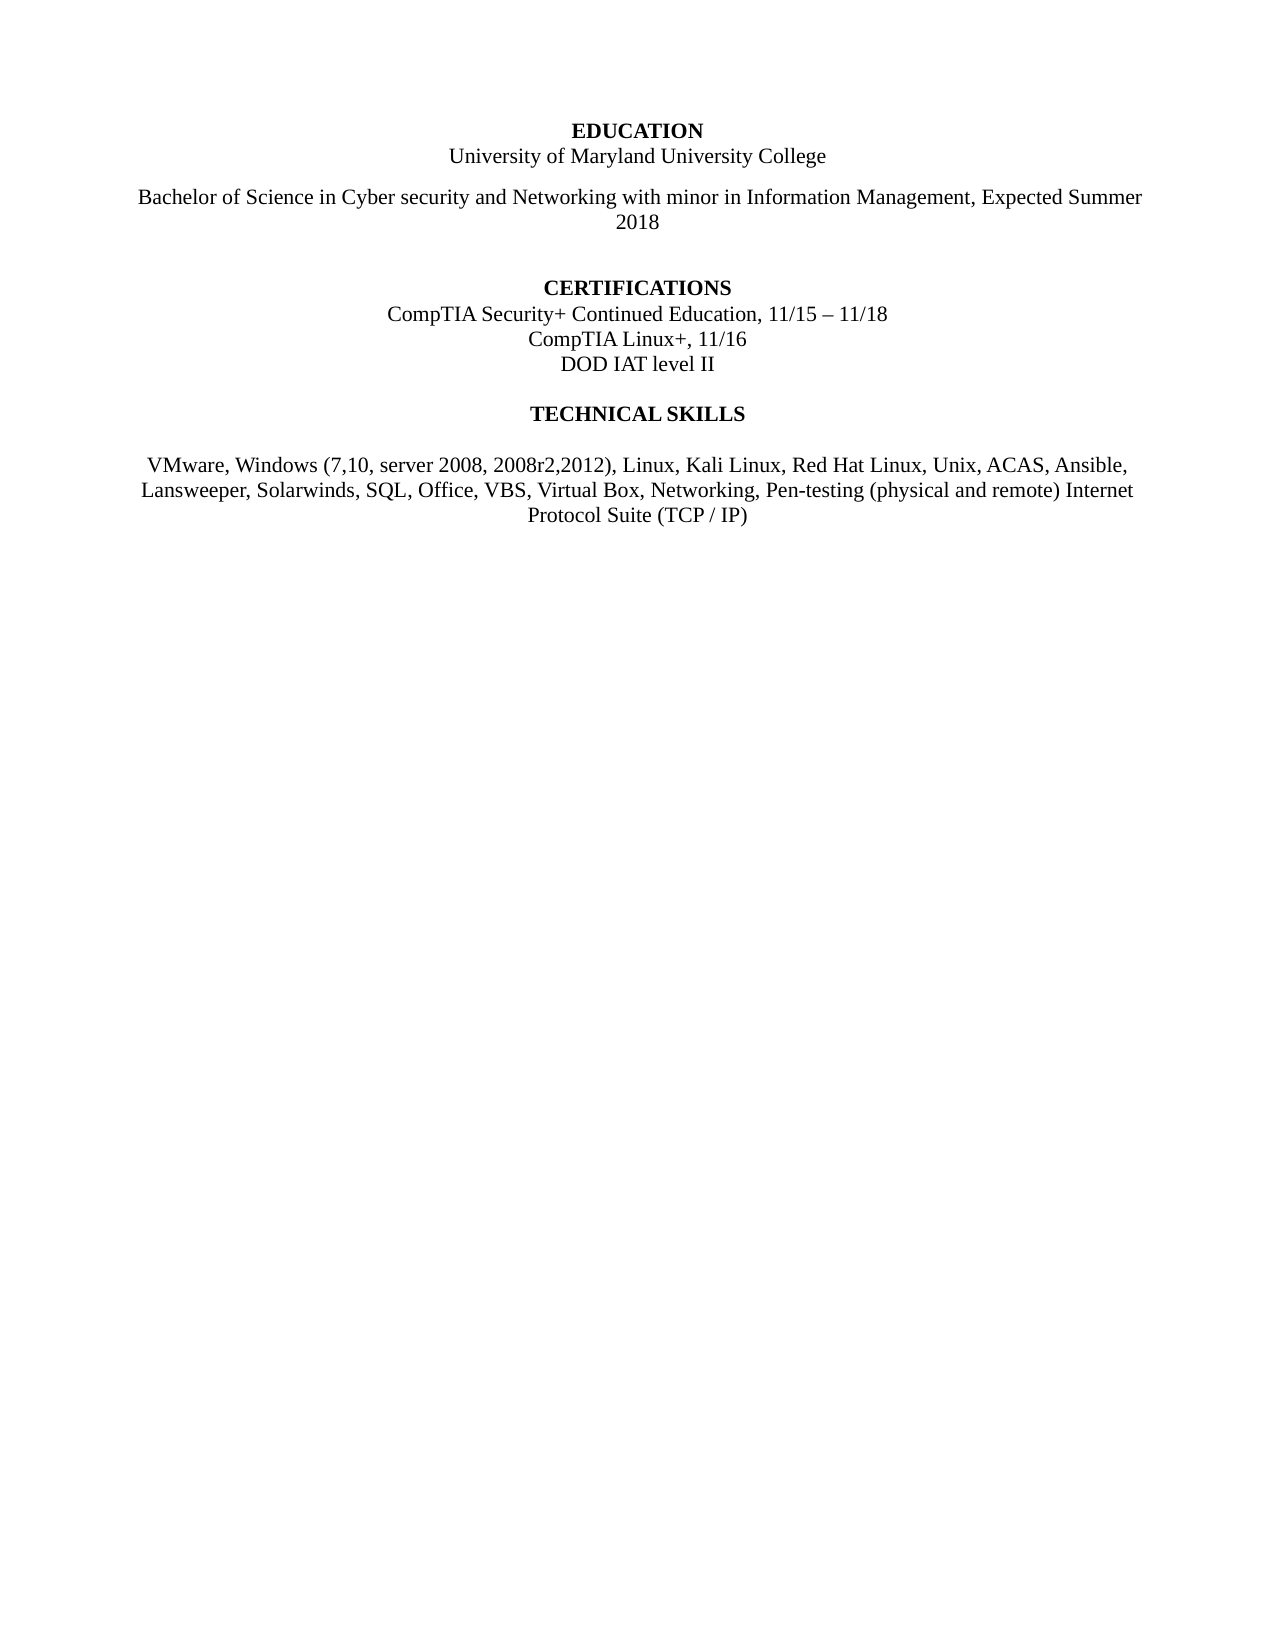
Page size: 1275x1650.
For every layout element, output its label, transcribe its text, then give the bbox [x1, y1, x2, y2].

text TECHNICAL SKILLS [118, 401, 1157, 427]
text DOD IAT level II [118, 351, 1157, 376]
list EDUCATION [118, 118, 1157, 143]
list CERTIFICATIONS [118, 275, 1157, 301]
text Bachelor of Science in Cyber security and Networking with minor in Information Management, Expected Summer 2018 [118, 184, 1157, 234]
text CompTIA Security+ Continued Education, 11/15 – 11/18 [118, 301, 1157, 326]
text University of Maryland University College [118, 143, 1157, 168]
text CompTIA Linux+, 11/16 [118, 326, 1157, 351]
text VMware, Windows (7,10, server 2008, 2008r2,2012), Linux, Kali Linux, Red Hat Linux, Unix, ACAS, Ansible, Lansweeper, Solarwinds, SQL, Office, VBS, Virtual Box, Networking, Pen-testing (physical and remote) Internet Protocol Suite (TCP / IP) [118, 452, 1157, 527]
